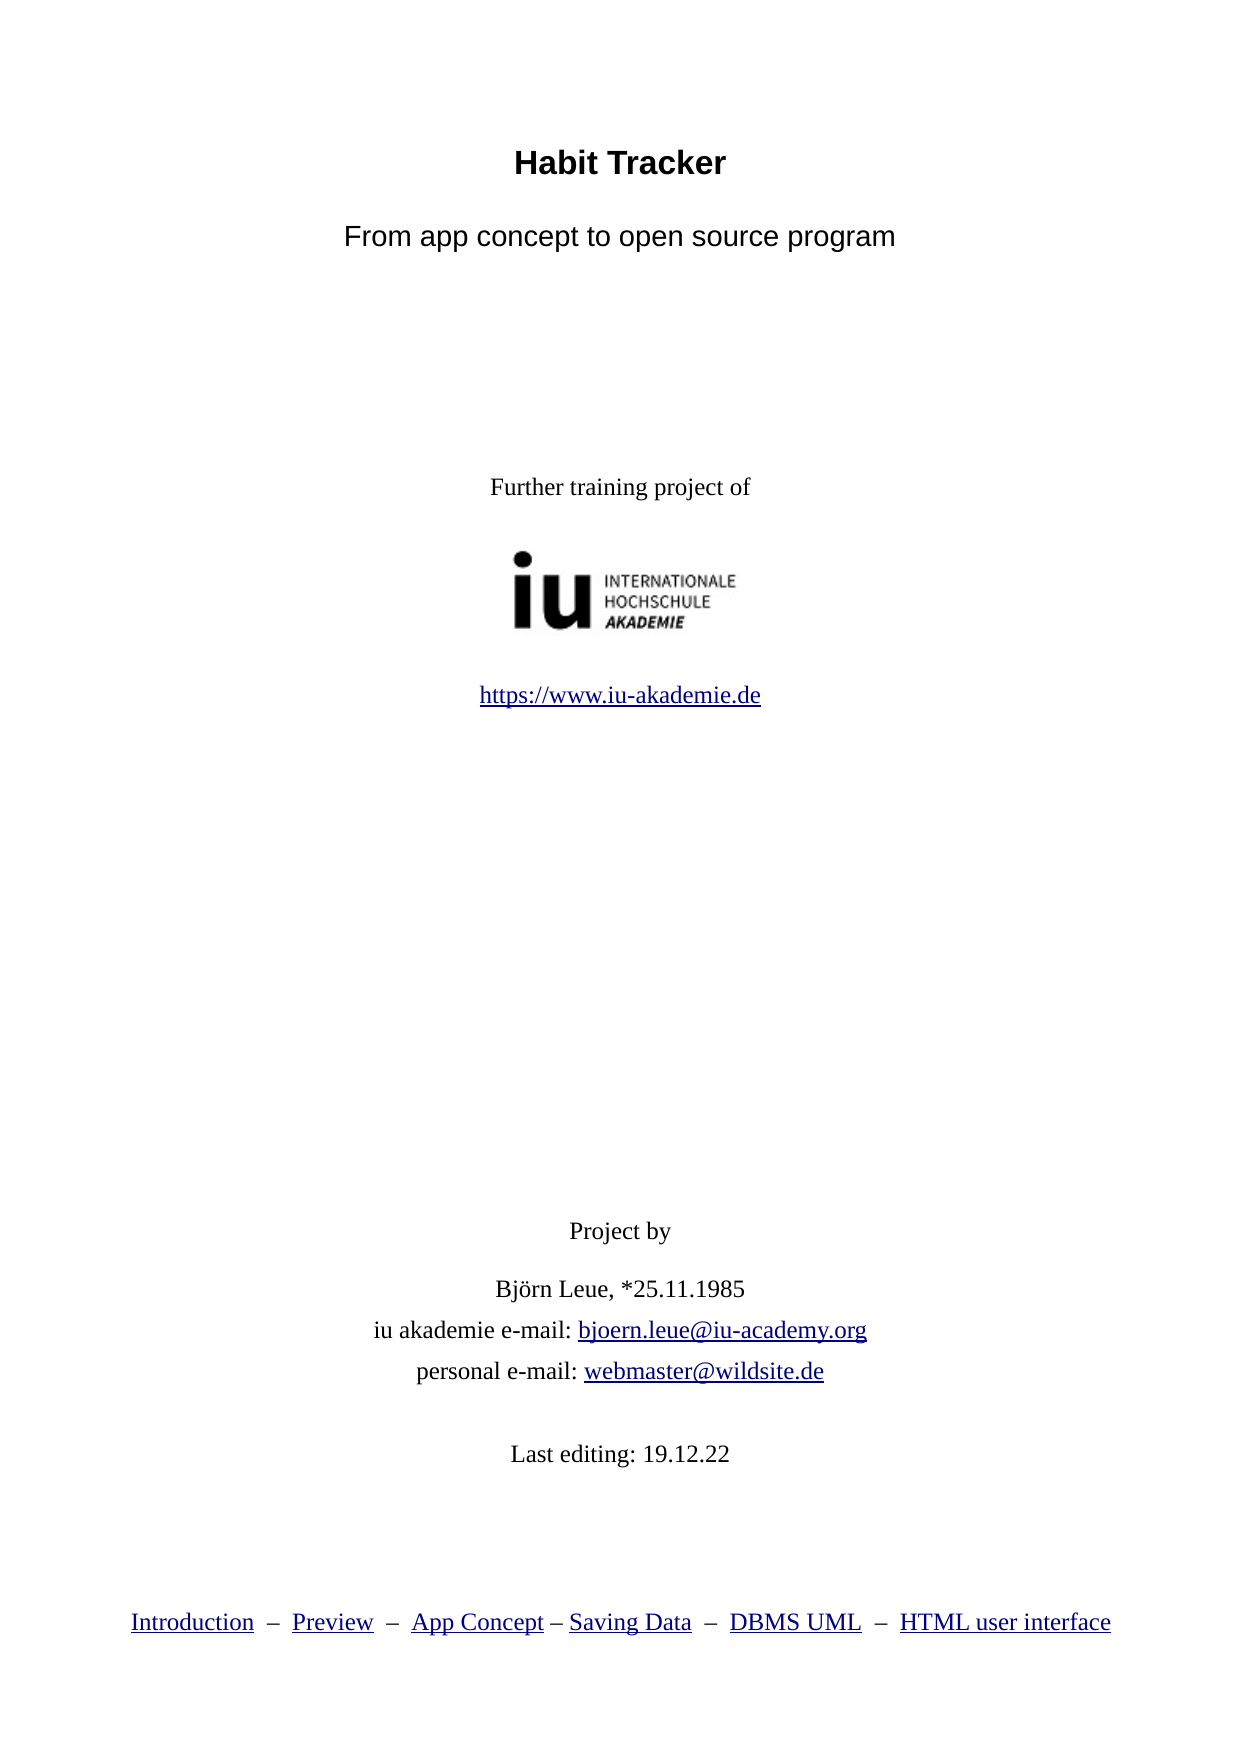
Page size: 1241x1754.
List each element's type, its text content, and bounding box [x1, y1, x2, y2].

text Further training project of [118, 472, 1122, 500]
subtitle Habit Tracker [118, 143, 1122, 182]
subtitle From app concept to open source program [118, 219, 1122, 253]
text Project by Björn Leue, *25.11.1985 [118, 1216, 1122, 1303]
picture [463, 523, 777, 681]
text personal e-mail: webmaster@wildsite.de [118, 1356, 1122, 1385]
text Last editing: 19.12.22 [118, 1439, 1122, 1468]
text iu akademie e-mail: bjoern.leue@iu-academy.org [118, 1315, 1122, 1344]
text https://www.iu-akademie.de [118, 513, 1122, 709]
